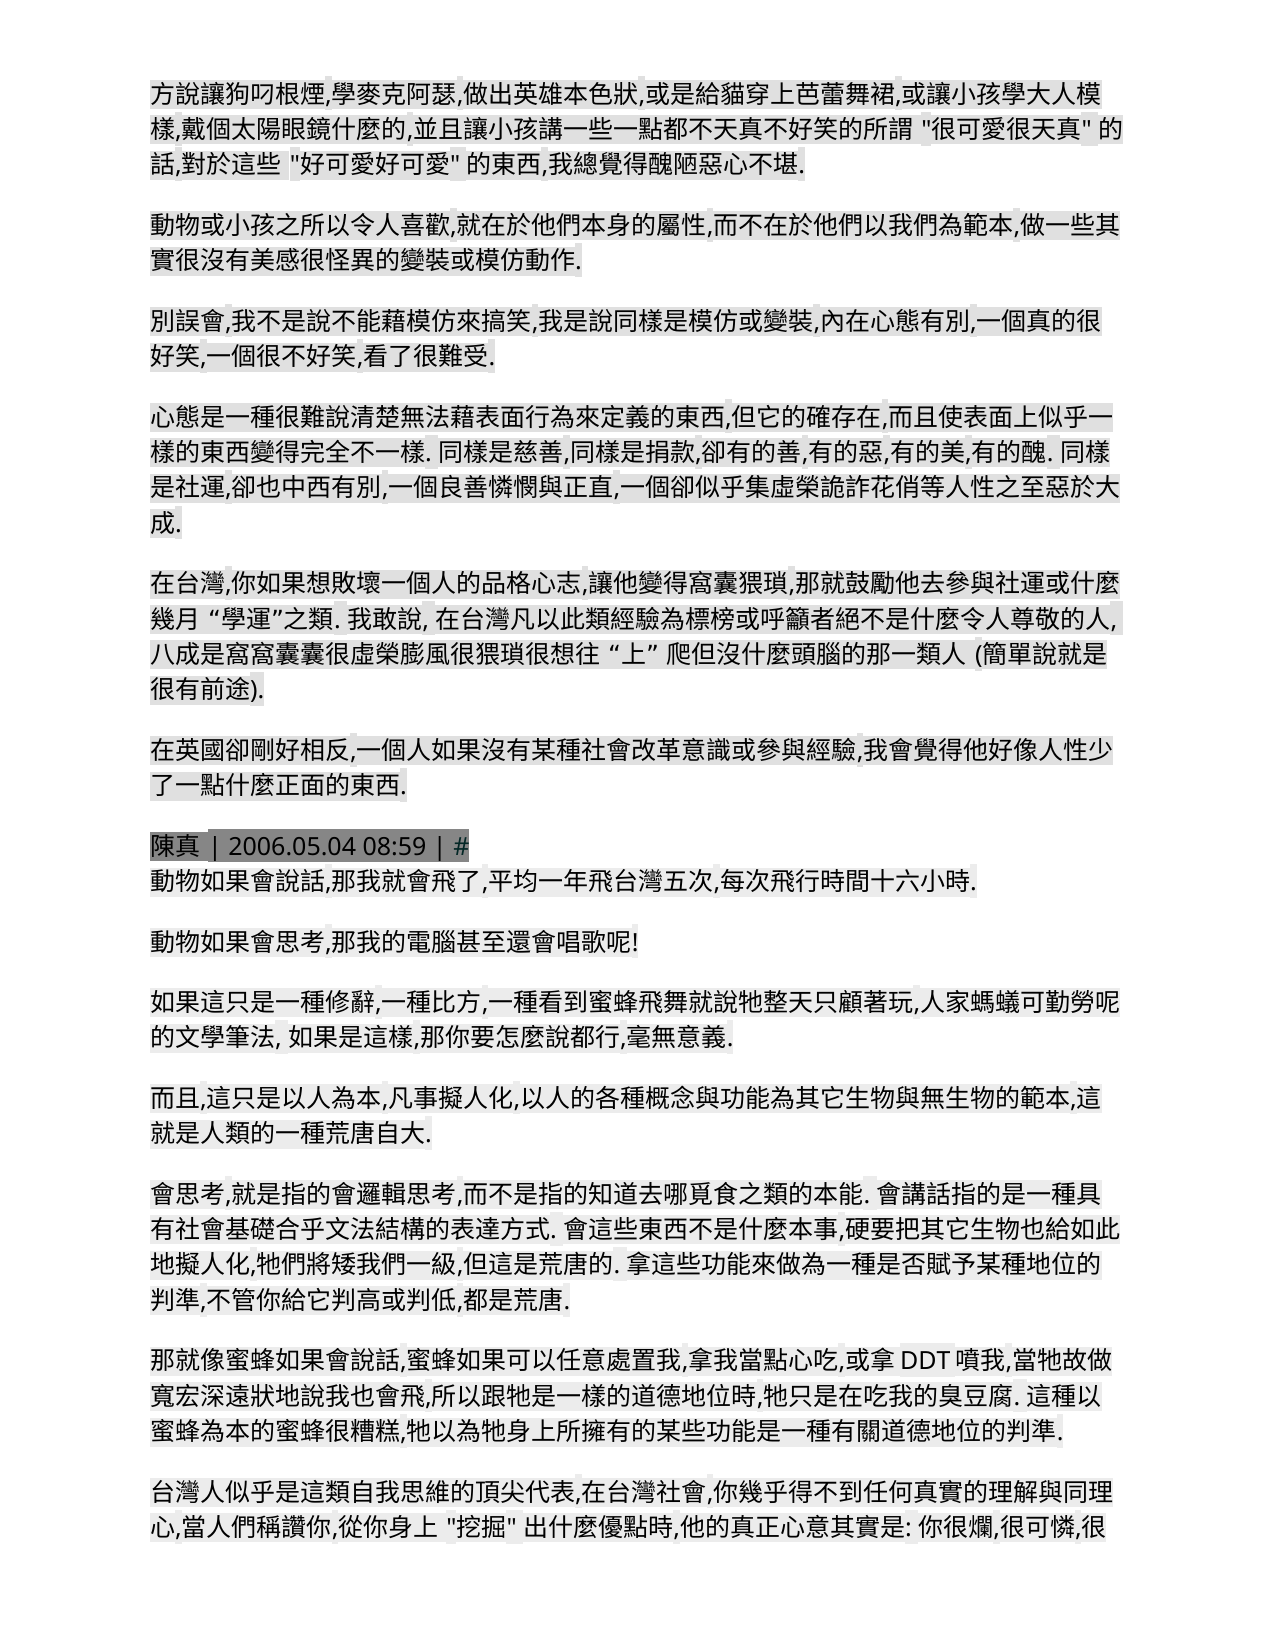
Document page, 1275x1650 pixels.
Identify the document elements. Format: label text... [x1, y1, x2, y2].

text 動物或小孩之所以令人喜歡,就在於他們本身的屬性,而不在於他們以我們為範本,做一些其實很沒有美感很怪異的變裝或模仿動作. [150, 206, 1125, 277]
text 那就像蜜蜂如果會說話,蜜蜂如果可以任意處置我,拿我當點心吃,或拿DDT噴我,當牠故做寬宏深遠狀地說我也會飛,所以跟牠是一樣的道德地位時,牠只是在吃我的臭豆腐. 這種以蜜蜂為本的蜜蜂很糟糕,牠以為牠身上所擁有的某些功能是一種有關道德地位的判準. [150, 1342, 1125, 1448]
text 而且,這只是以人為本,凡事擬人化,以人的各種概念與功能為其它生物與無生物的範本,這就是人類的一種荒唐自大. [150, 1079, 1125, 1150]
text 心態是一種很難說清楚無法藉表面行為來定義的東西,但它的確存在,而且使表面上似乎一樣的東西變得完全不一樣. 同樣是慈善,同樣是捐款,卻有的善,有的惡,有的美,有的醜. 同樣是社運,卻也中西有別,一個良善憐憫與正直,一個卻似乎集虛榮詭詐花俏等人性之至惡於大成. [150, 398, 1125, 539]
text 台灣人似乎是這類自我思維的頂尖代表,在台灣社會,你幾乎得不到任何真實的理解與同理心,當人們稱讚你,從你身上 "挖掘" 出什麼優點時,他的真正心意其實是: 你很爛,很可憐,很 [150, 1473, 1125, 1544]
text 別誤會,我不是說不能藉模仿來搞笑,我是說同樣是模仿或變裝,內在心態有別,一個真的很好笑,一個很不好笑,看了很難受. [150, 302, 1125, 373]
text 在台灣,你如果想敗壞一個人的品格心志,讓他變得窩囊猥瑣,那就鼓勵他去參與社運或什麼幾月 “學運”之類. 我敢說, 在台灣凡以此類經驗為標榜或呼籲者絕不是什麼令人尊敬的人, 八成是窩窩囊囊很虛榮膨風很猥瑣很想往 “上” 爬但沒什麼頭腦的那一類人 (簡單說就是很有前途). [150, 564, 1125, 706]
text 動物如果會說話,那我就會飛了,平均一年飛台灣五次,每次飛行時間十六小時. [150, 862, 1125, 898]
text 方說讓狗叼根煙,學麥克阿瑟,做出英雄本色狀,或是給貓穿上芭蕾舞裙,或讓小孩學大人模樣,戴個太陽眼鏡什麼的,並且讓小孩講一些一點都不天真不好笑的所謂 "很可愛很天真" 的話,對於這些 "好可愛好可愛" 的東西,我總覺得醜陋惡心不堪. [150, 75, 1125, 181]
text 如果這只是一種修辭,一種比方,一種看到蜜蜂飛舞就說牠整天只顧著玩,人家螞蟻可勤勞呢的文學筆法, 如果是這樣,那你要怎麼說都行,毫無意義. [150, 983, 1125, 1054]
text 在英國卻剛好相反,一個人如果沒有某種社會改革意識或參與經驗,我會覺得他好像人性少了一點什麼正面的東西. [150, 731, 1125, 802]
text 陳真 | 2006.05.04 08:59 | # [150, 827, 1125, 862]
text 會思考,就是指的會邏輯思考,而不是指的知道去哪覓食之類的本能. 會講話指的是一種具有社會基礎合乎文法結構的表達方式. 會這些東西不是什麼本事,硬要把其它生物也給如此地擬人化,牠們將矮我們一級,但這是荒唐的. 拿這些功能來做為一種是否賦予某種地位的判準,不管你給它判高或判低,都是荒唐. [150, 1175, 1125, 1317]
text 動物如果會思考,那我的電腦甚至還會唱歌呢! [150, 923, 1125, 958]
